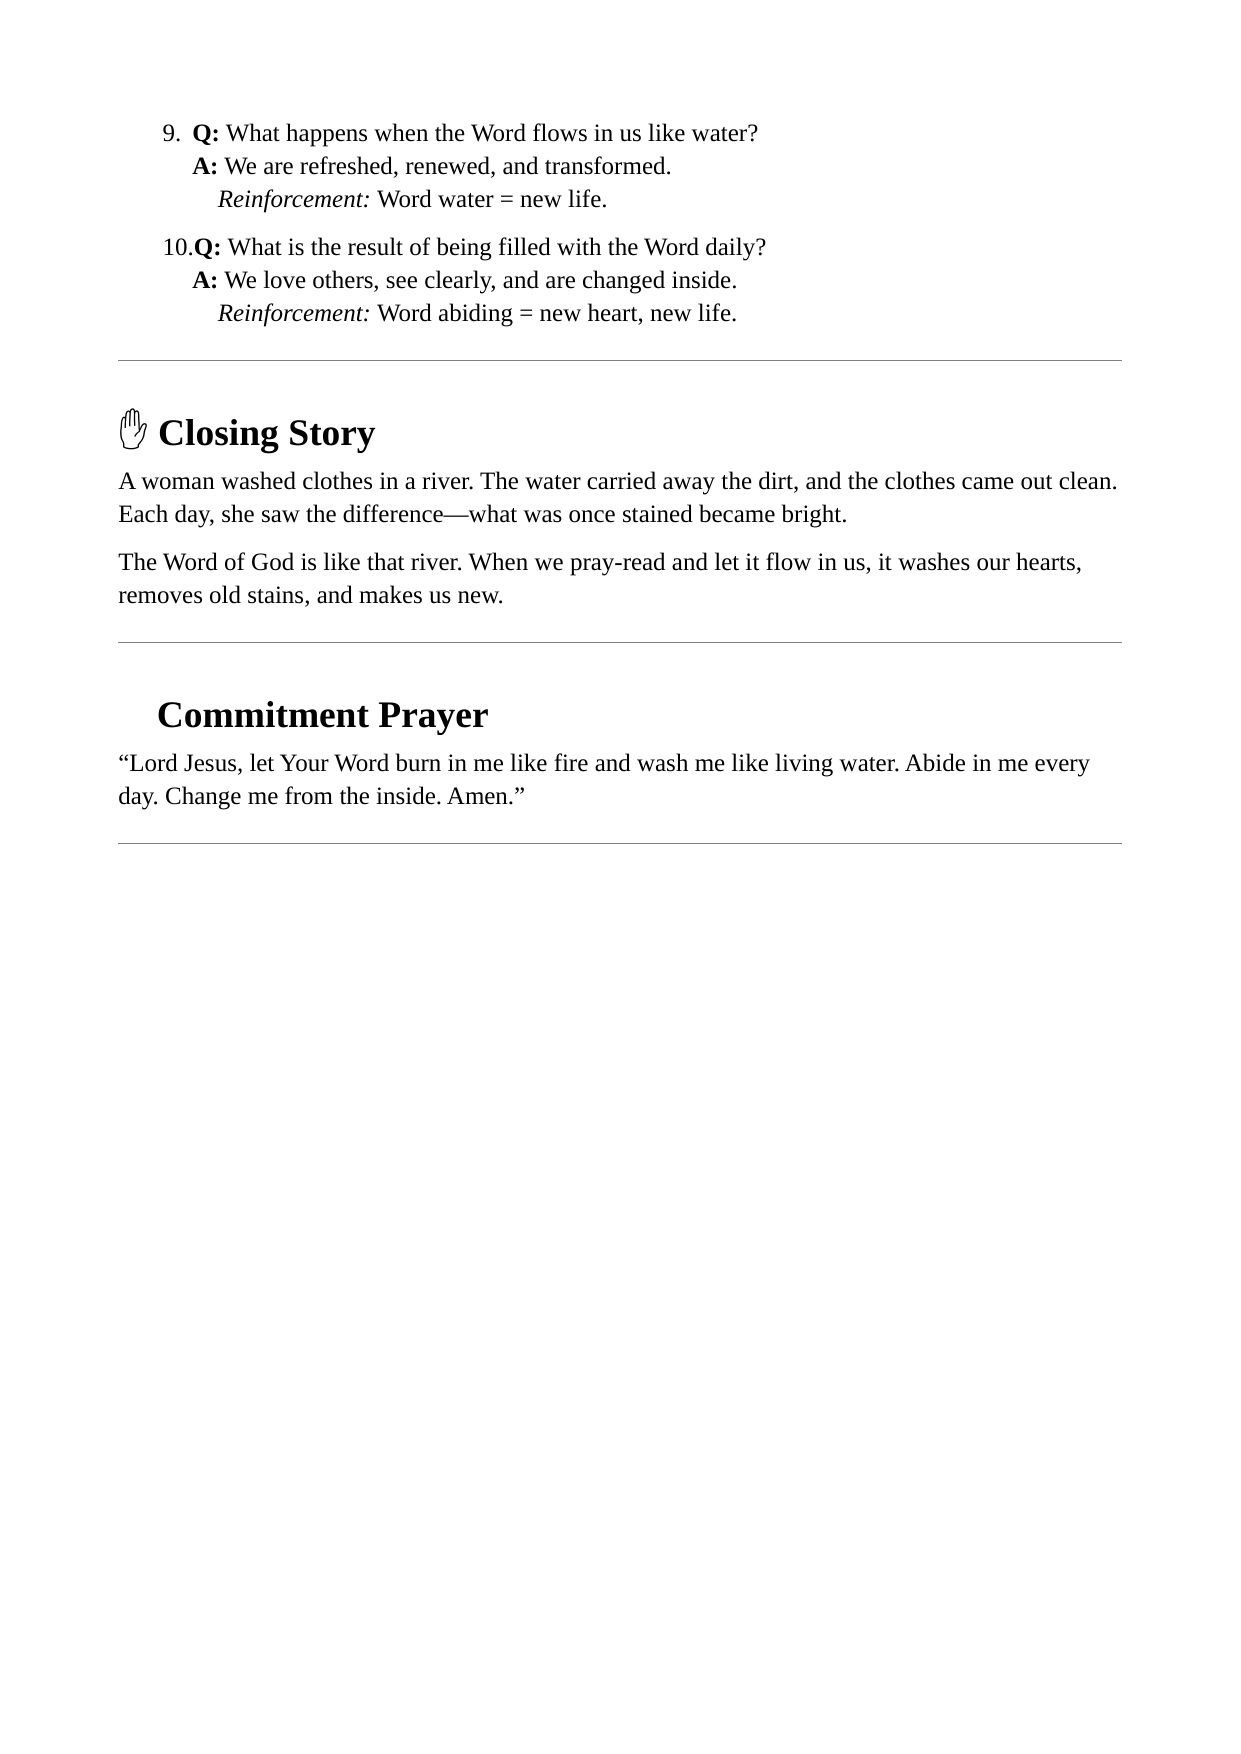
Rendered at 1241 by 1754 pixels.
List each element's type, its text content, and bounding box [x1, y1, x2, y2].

list Q: What happens when the Word flows in us like water? A: We are refreshed, renewed, and transformed. ✅ Reinforcement: Word water = new life. [162, 118, 1122, 213]
text The Word of God is like that river. When we pray-read and let it flow in us, it washes our hearts, removes old stains, and makes us new. [118, 547, 1122, 608]
list Q: What is the result of being filled with the Word daily? A: We love others, see clearly, and are changed inside. ✅ Reinforcement: Word abiding = new heart, new life. [162, 232, 1122, 327]
text A woman washed clothes in a river. The water carried away the dirt, and the clothes came out clean. Each day, she saw the difference—what was once stained became bright. [118, 466, 1122, 528]
subtitle ✋ Closing Story [118, 411, 1122, 454]
text “Lord Jesus, let Your Word burn in me like fire and wash me like living water. Abide in me every day. Change me from the inside. Amen.” [118, 748, 1122, 810]
subtitle 🙏 Commitment Prayer [118, 692, 1122, 736]
